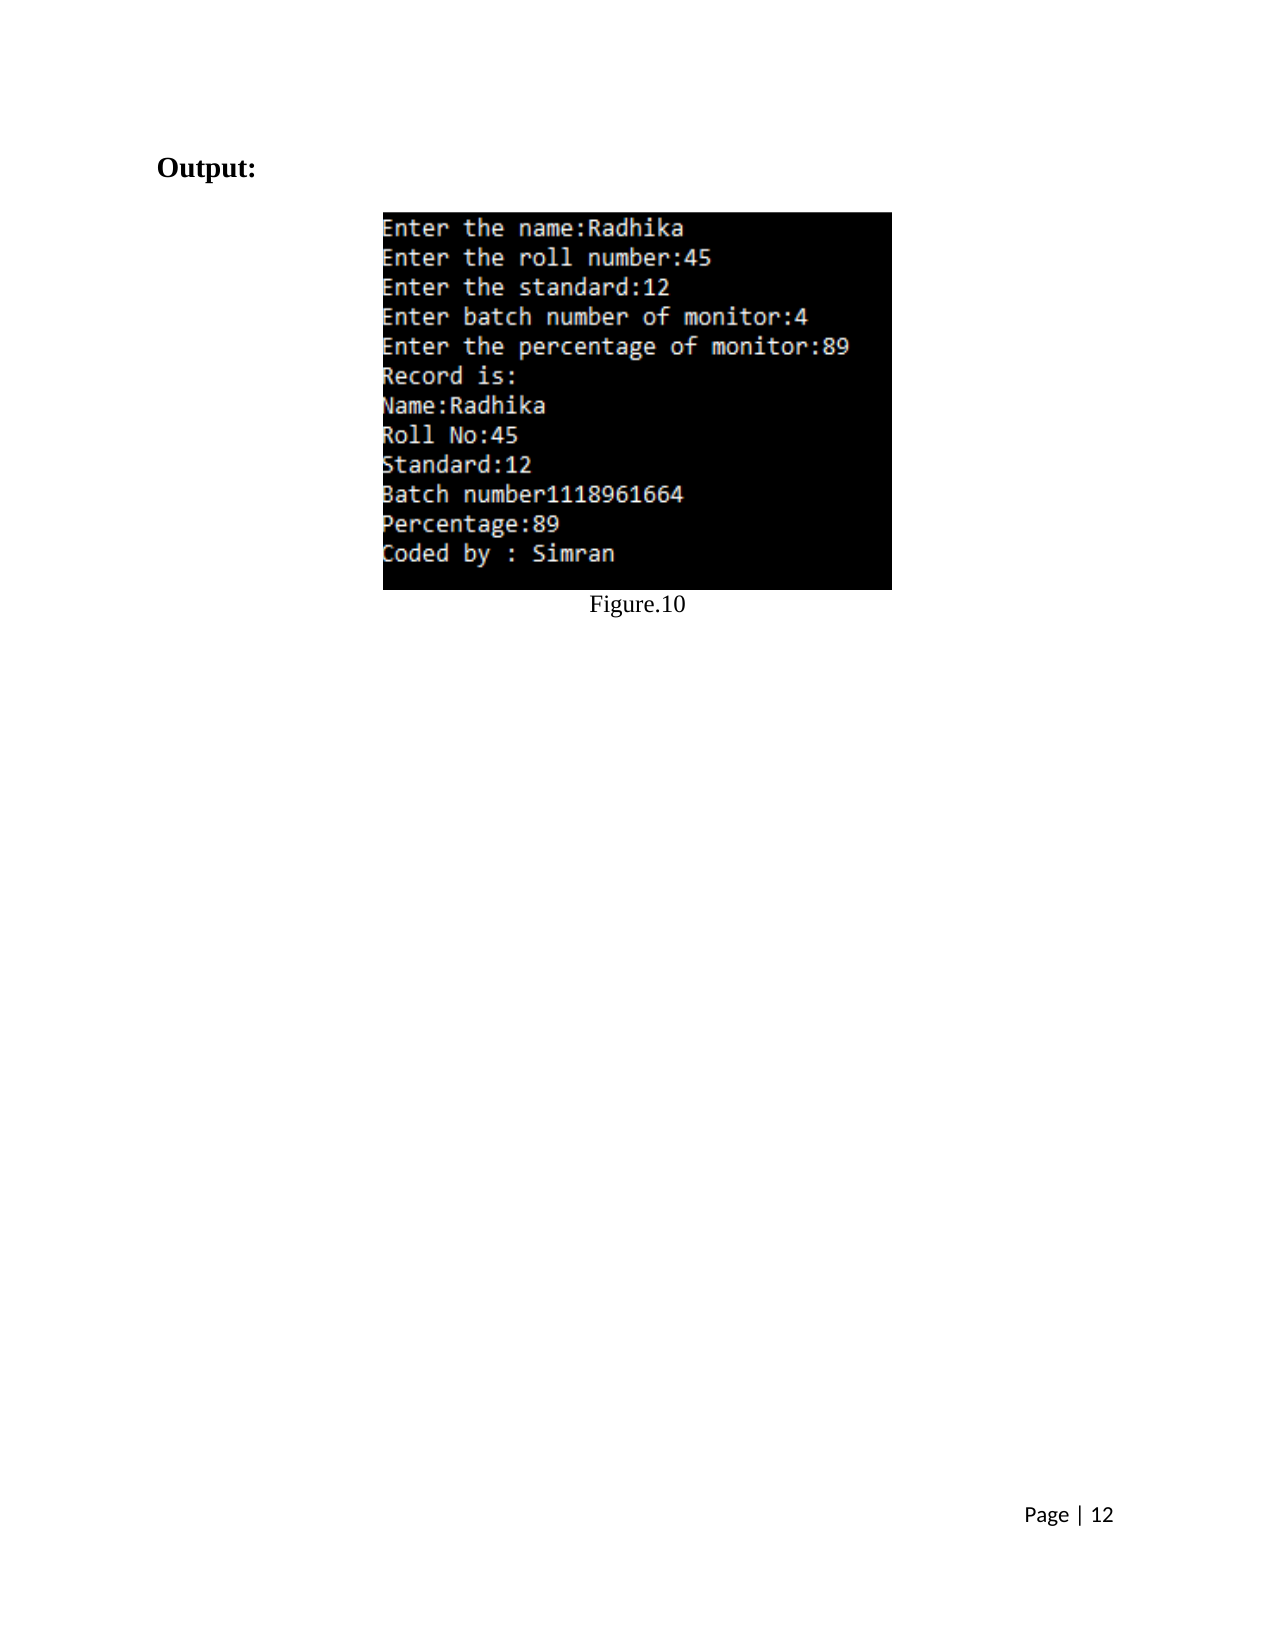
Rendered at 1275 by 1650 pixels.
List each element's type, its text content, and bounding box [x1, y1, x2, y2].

text Output: [156, 150, 1118, 183]
text Figure.10 [156, 589, 1118, 618]
